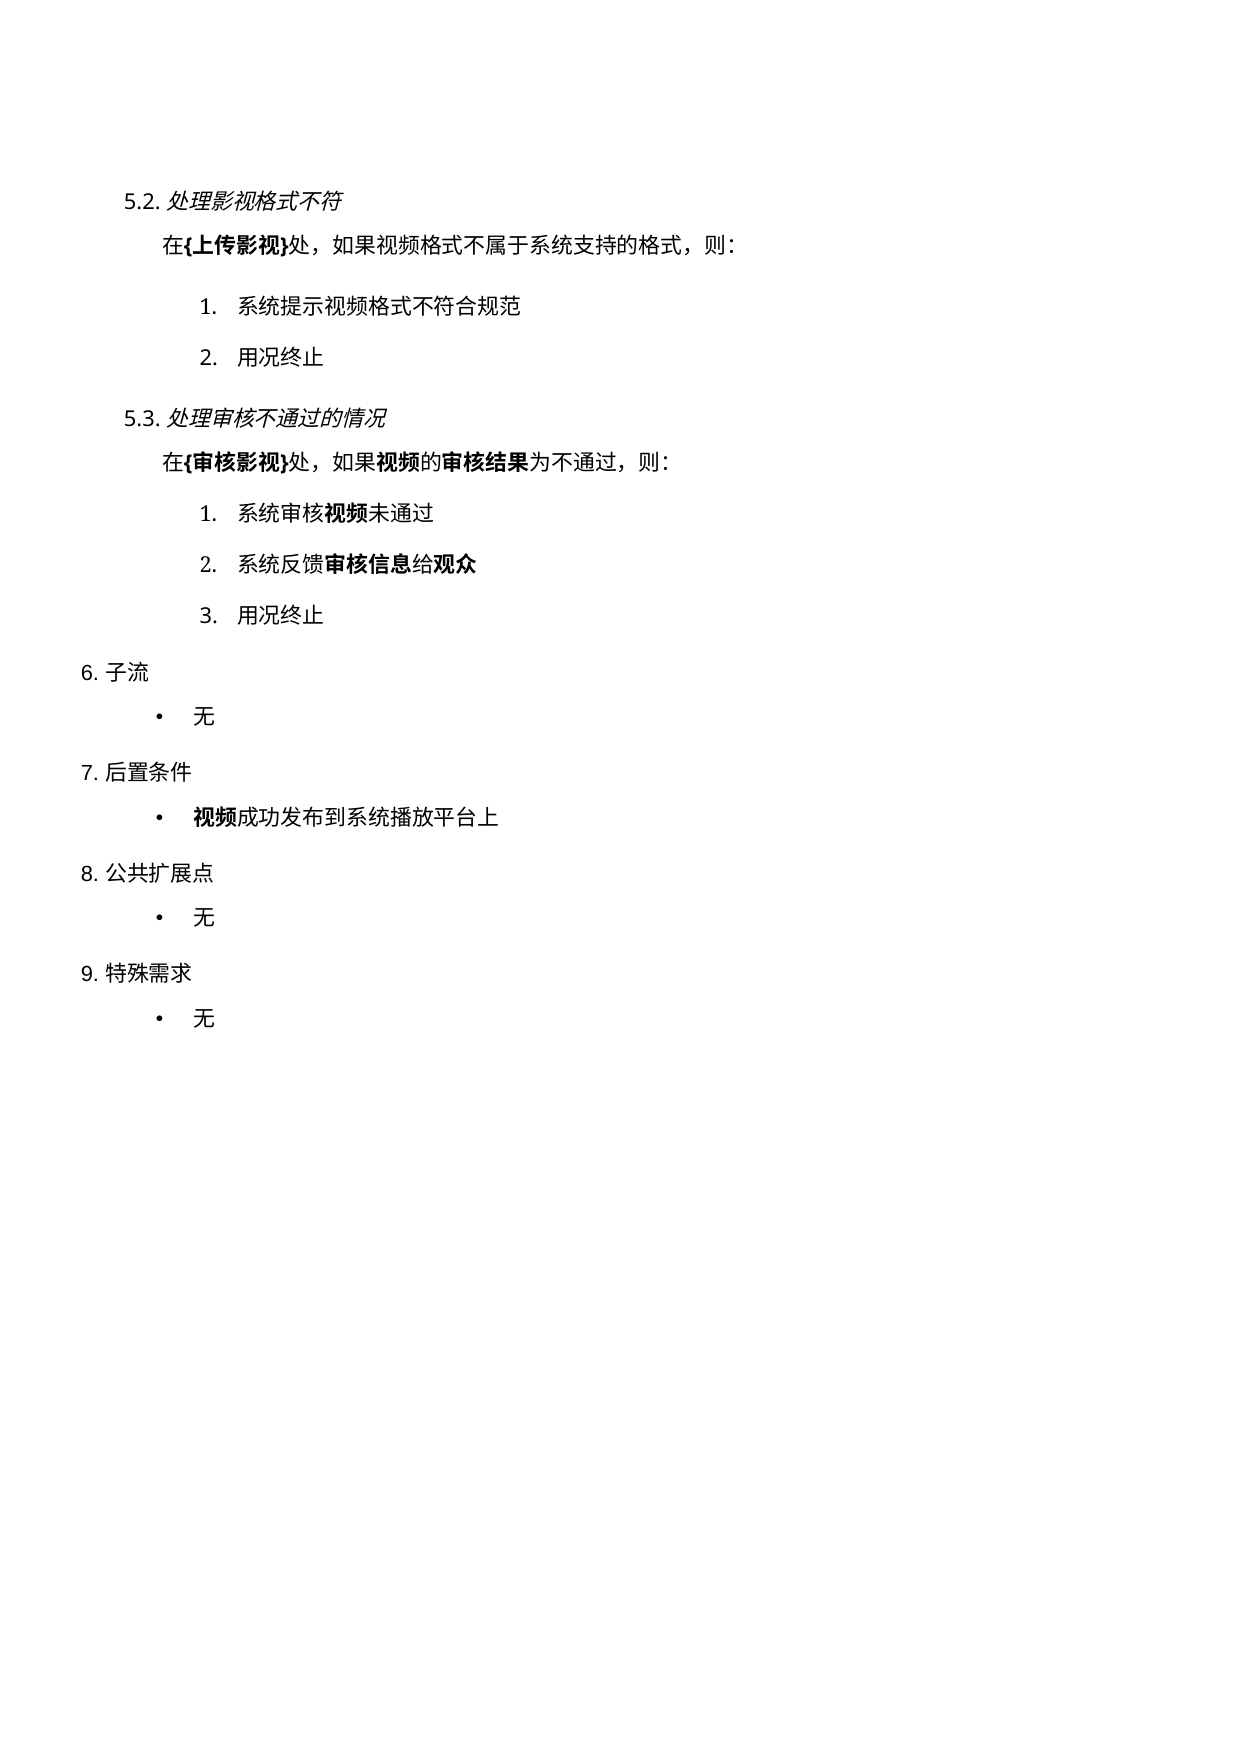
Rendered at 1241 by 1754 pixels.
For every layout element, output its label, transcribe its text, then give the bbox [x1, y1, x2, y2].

subtitle 特殊需求 [81, 956, 1122, 988]
list 无 [156, 900, 1122, 932]
list 用况终止 [199, 340, 1122, 372]
subtitle 公共扩展点 [81, 856, 1122, 888]
subtitle 后置条件 [81, 755, 1122, 787]
list 视频成功发布到系统播放平台上 [156, 800, 1122, 831]
subtitle 子流 [81, 655, 1122, 687]
list 无 [156, 699, 1122, 731]
list 系统审核视频未通过 [199, 496, 1122, 528]
list 用况终止 [199, 598, 1122, 630]
text 在{审核影视}处，如果视频的审核结果为不通过，则： [118, 445, 1122, 477]
list 系统反馈审核信息给观众 [199, 547, 1122, 579]
text 在{上传影视}处，如果视频格式不属于系统支持的格式，则： [118, 228, 1122, 260]
subtitle 处理审核不通过的情况 [118, 401, 1122, 433]
list 无 [156, 1001, 1122, 1032]
list 系统提示视频格式不符合规范 [199, 289, 1122, 321]
subtitle 处理影视格式不符 [118, 184, 1122, 216]
